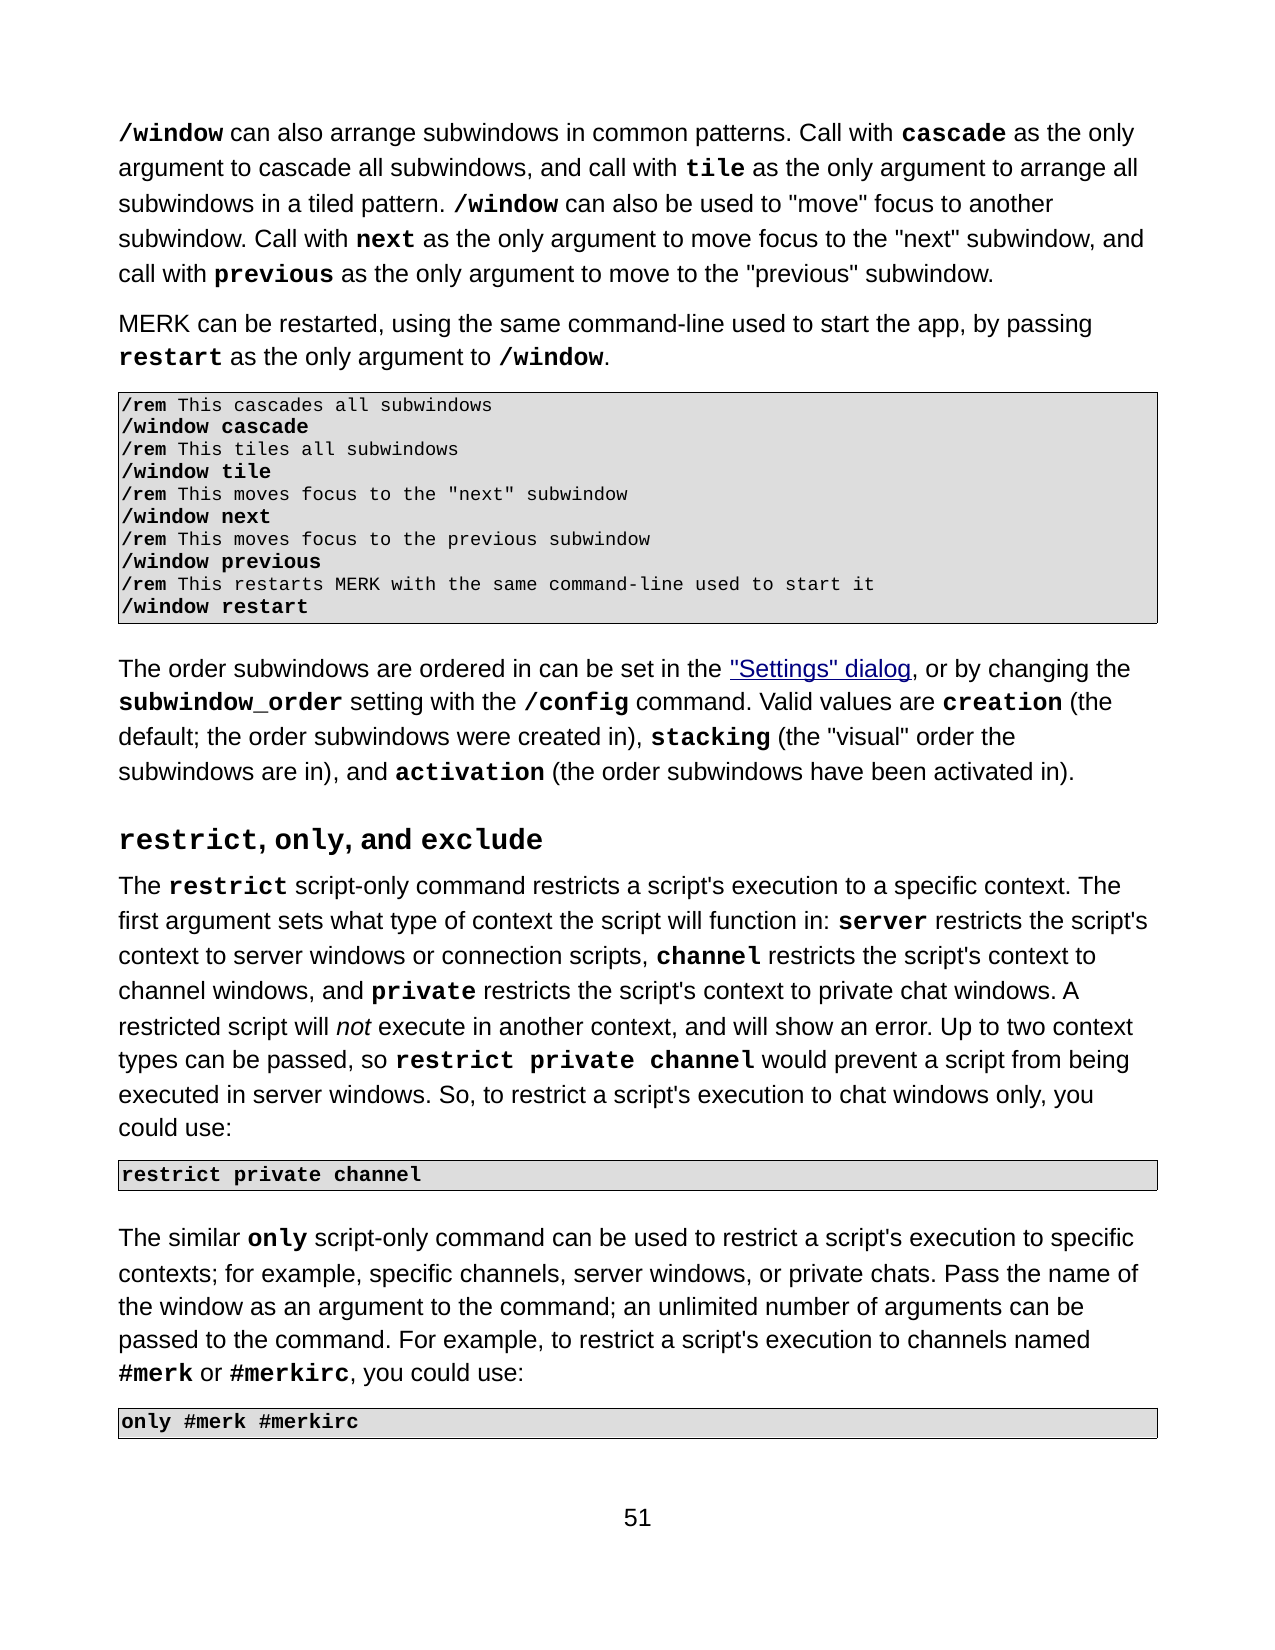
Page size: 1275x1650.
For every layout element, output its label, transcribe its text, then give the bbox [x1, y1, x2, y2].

text /window can also arrange subwindows in common patterns. Call with cascade as the only argument to cascade all subwindows, and call with tile as the only argument to arrange all subwindows in a tiled pattern. /window can also be used to "move" focus to another subwindow. Call with next as the only argument to move focus to the "next" subwindow, and call with previous as the only argument to move to the "previous" subwindow. [118, 118, 1157, 290]
table_header restrict private channel [119, 1161, 1157, 1190]
table_header /rem This cascades all subwindows /window cascade /rem This tiles all subwindows /window tile /rem This moves focus to the "next" subwindow /window next /rem This moves focus to the previous subwindow /window previous /rem This restarts MERK with the same command-line used to start it /window restart [119, 393, 1157, 623]
text The restrict script-only command restricts a script's execution to a specific context. The first argument sets what type of context the script will function in: server restricts the script's context to server windows or connection scripts, channel restricts the script's context to channel windows, and private restricts the script's context to private chat windows. A restricted script will not execute in another context, and will show an error. Up to two context types can be passed, so restrict private channel would prevent a script from being executed in server windows. So, to restrict a script's execution to chat windows only, you could use: [118, 871, 1157, 1142]
table_header only #merk #merkirc [119, 1409, 1157, 1437]
subtitle restrict, only, and exclude [118, 822, 1157, 858]
text The order subwindows are ordered in can be set in the "Settings" dialog, or by changing the subwindow_order setting with the /config command. Valid values are creation (the default; the order subwindows were created in), stacking (the "visual" order the subwindows are in), and activation (the order subwindows have been activated in). [118, 654, 1157, 788]
text The similar only script-only command can be used to restrict a script's execution to specific contexts; for example, specific channels, server windows, or private chats. Pass the name of the window as an argument to the command; an unlimited number of arguments can be passed to the command. For example, to restrict a script's execution to channels named #merk or #merkirc, you could use: [118, 1191, 1157, 1388]
text MERK can be restarted, using the same command-line used to start the app, by passing restart as the only argument to /window. [118, 309, 1157, 373]
